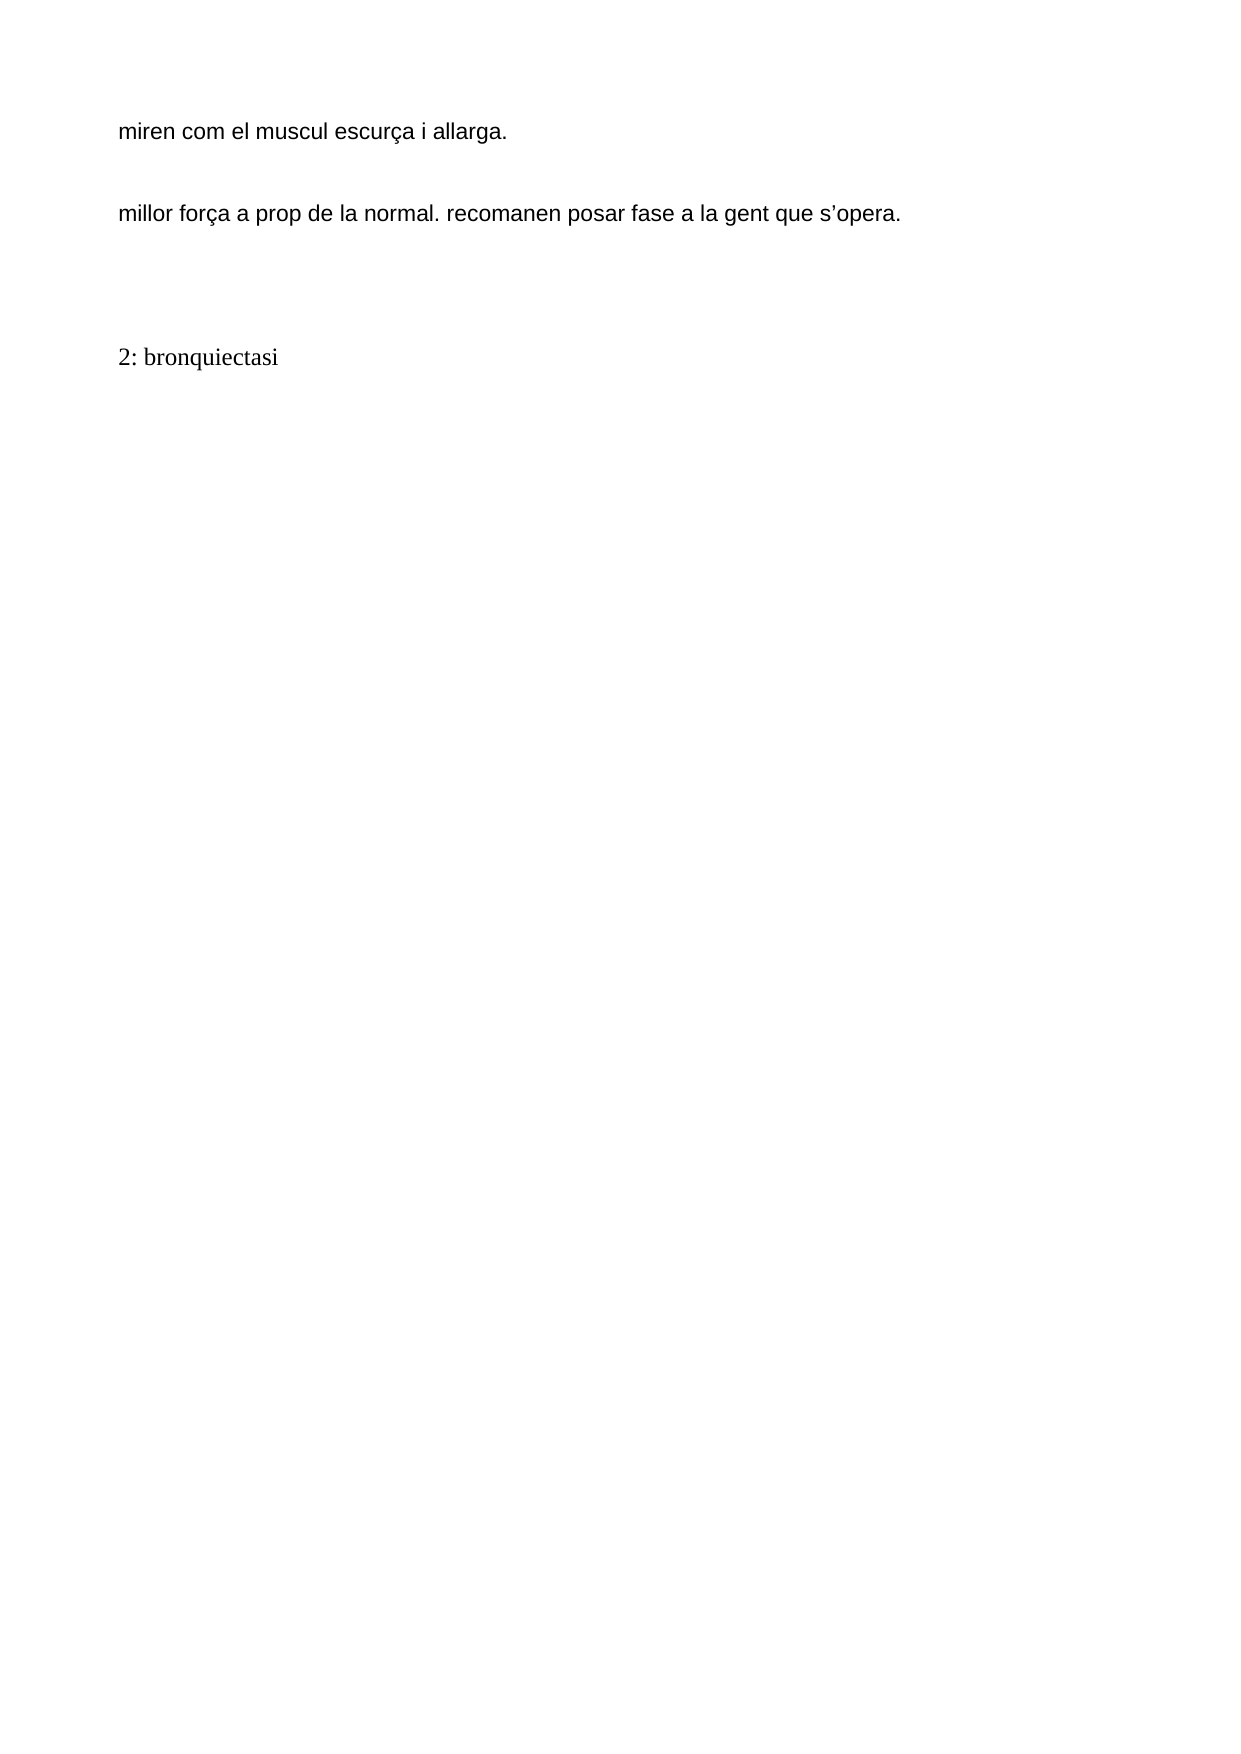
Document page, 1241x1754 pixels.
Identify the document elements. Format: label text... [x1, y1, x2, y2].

text 2: bronquiectasi [118, 342, 1122, 371]
text millor força a prop de la normal. recomanen posar fase a la gent que s’opera. [118, 200, 1122, 226]
text miren com el muscul escurça i allarga. [118, 118, 1122, 144]
